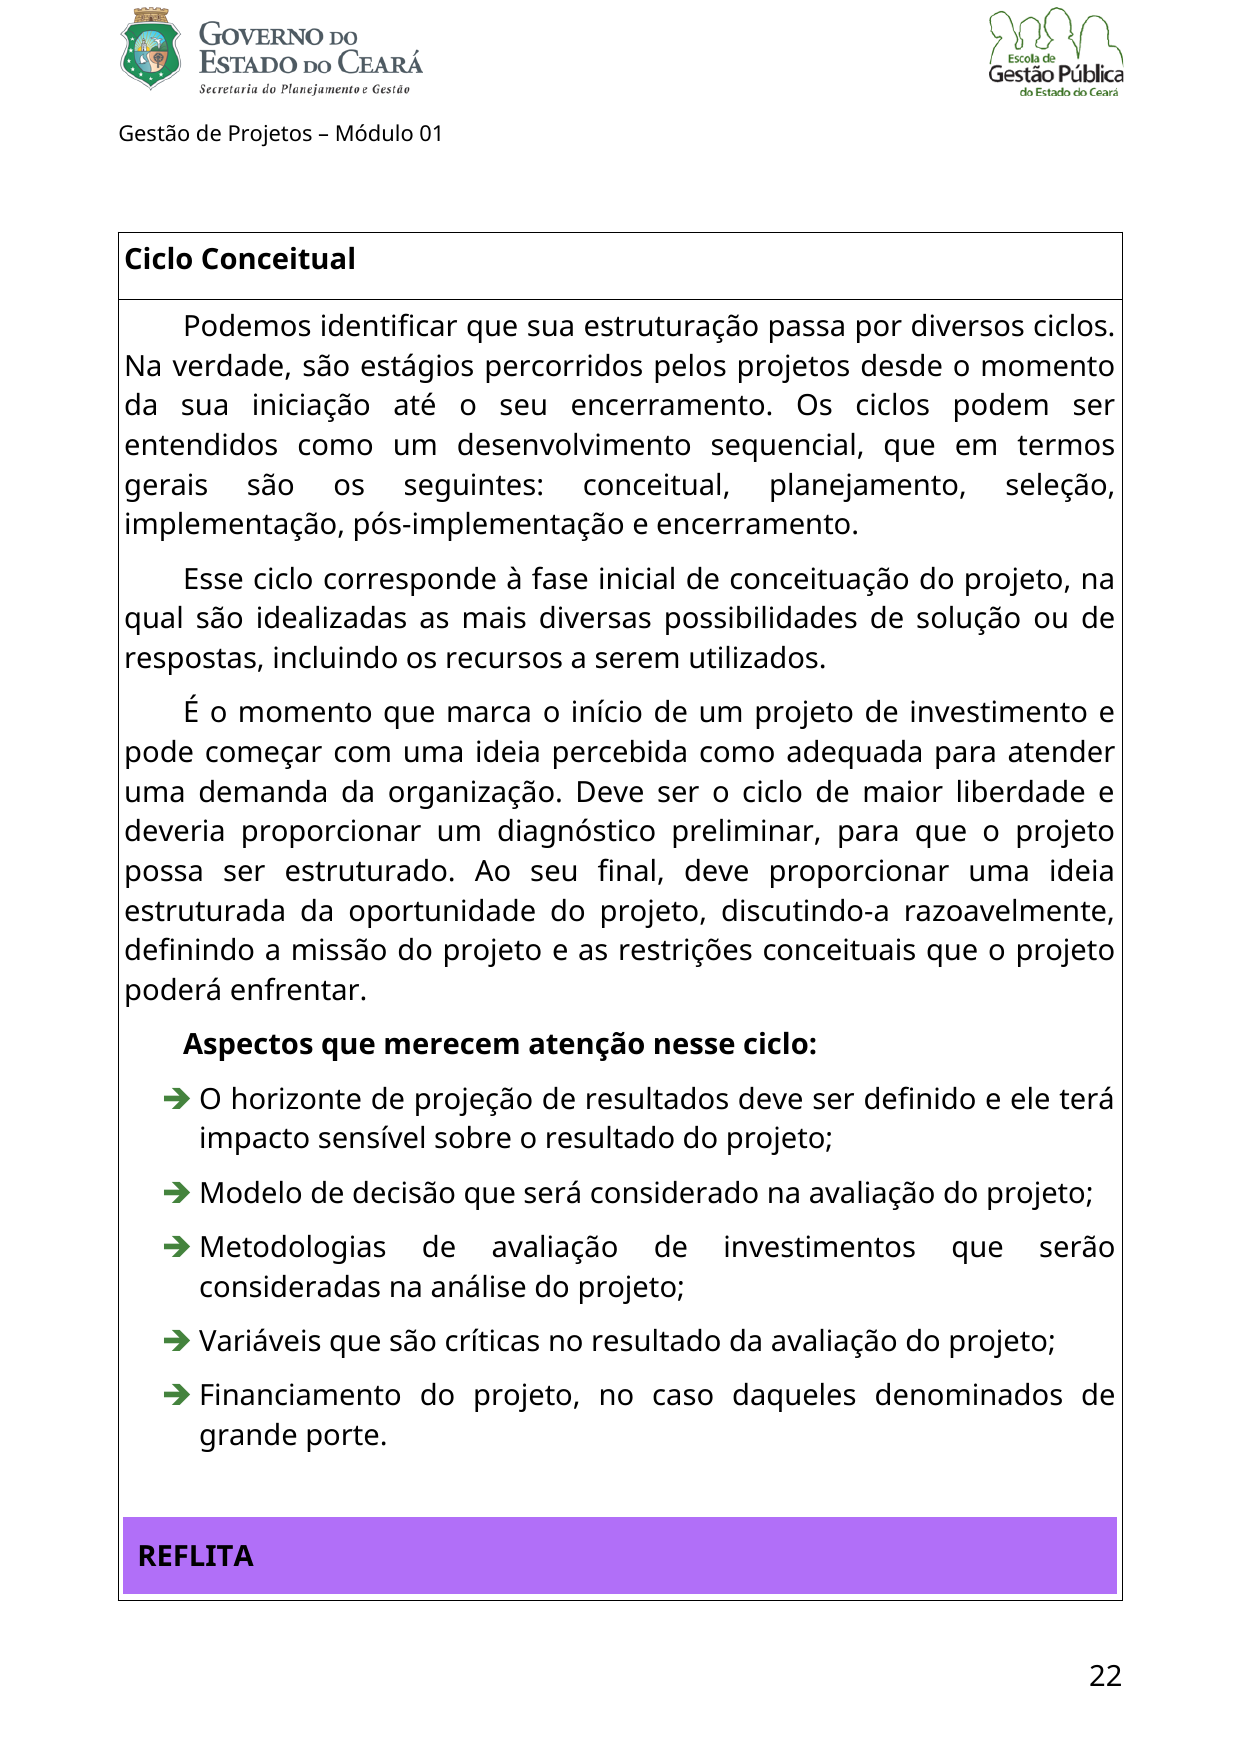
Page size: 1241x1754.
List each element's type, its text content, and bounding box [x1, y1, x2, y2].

table_header Ciclo Conceitual [119, 233, 1122, 298]
picture [120, 7, 1124, 96]
table_header REFLITA [124, 1518, 1116, 1593]
table_cell Podemos identificar que sua estruturação passa por diversos ciclos. Na verdade, são estágios percorridos pelos projetos desde o momento da sua iniciação até o seu encerramento. Os ciclos podem ser entendidos como um desenvolvimento sequencial, que em termos gerais são os seguintes: conceitual, planejamento, seleção, implementação, pós-implementação e encerramento. Esse ciclo corresponde à fase inicial de conceituação do projeto, na qual são idealizadas as mais diversas possibilidades de solução ou de respostas, incluindo os recursos a serem utilizados. É o momento que marca o início de um projeto de investimento e pode começar com uma ideia percebida como adequada para atender uma demanda da organização. Deve ser o ciclo de maior liberdade e deveria proporcionar um diagnóstico preliminar, para que o projeto possa ser estruturado. Ao seu final, deve proporcionar uma ideia estruturada da oportunidade do projeto, discutindo-a razoavelmente, definindo a missão do projeto e as restrições conceituais que o projeto poderá enfrentar. Aspectos que merecem atenção nesse ciclo: O horizonte de projeção de resultados deve ser definido e ele terá impacto sensível sobre o resultado do projeto; Modelo de decisão que será considerado na avaliação do projeto; Metodologias de avaliação de investimentos que serão consideradas na análise do projeto; Variáveis que são críticas no resultado da avaliação do projeto; Financiamento do projeto, no caso daqueles denominados de grande porte. Discutir com especialistas, fazer consultas, analisar melhor o problema, a ideia ou a oportunidade de se fazer esse projeto e discutir alternativas. Caracteriza-se, portanto, como a fase de ideias e de análises superficiais. [119, 300, 1122, 1599]
